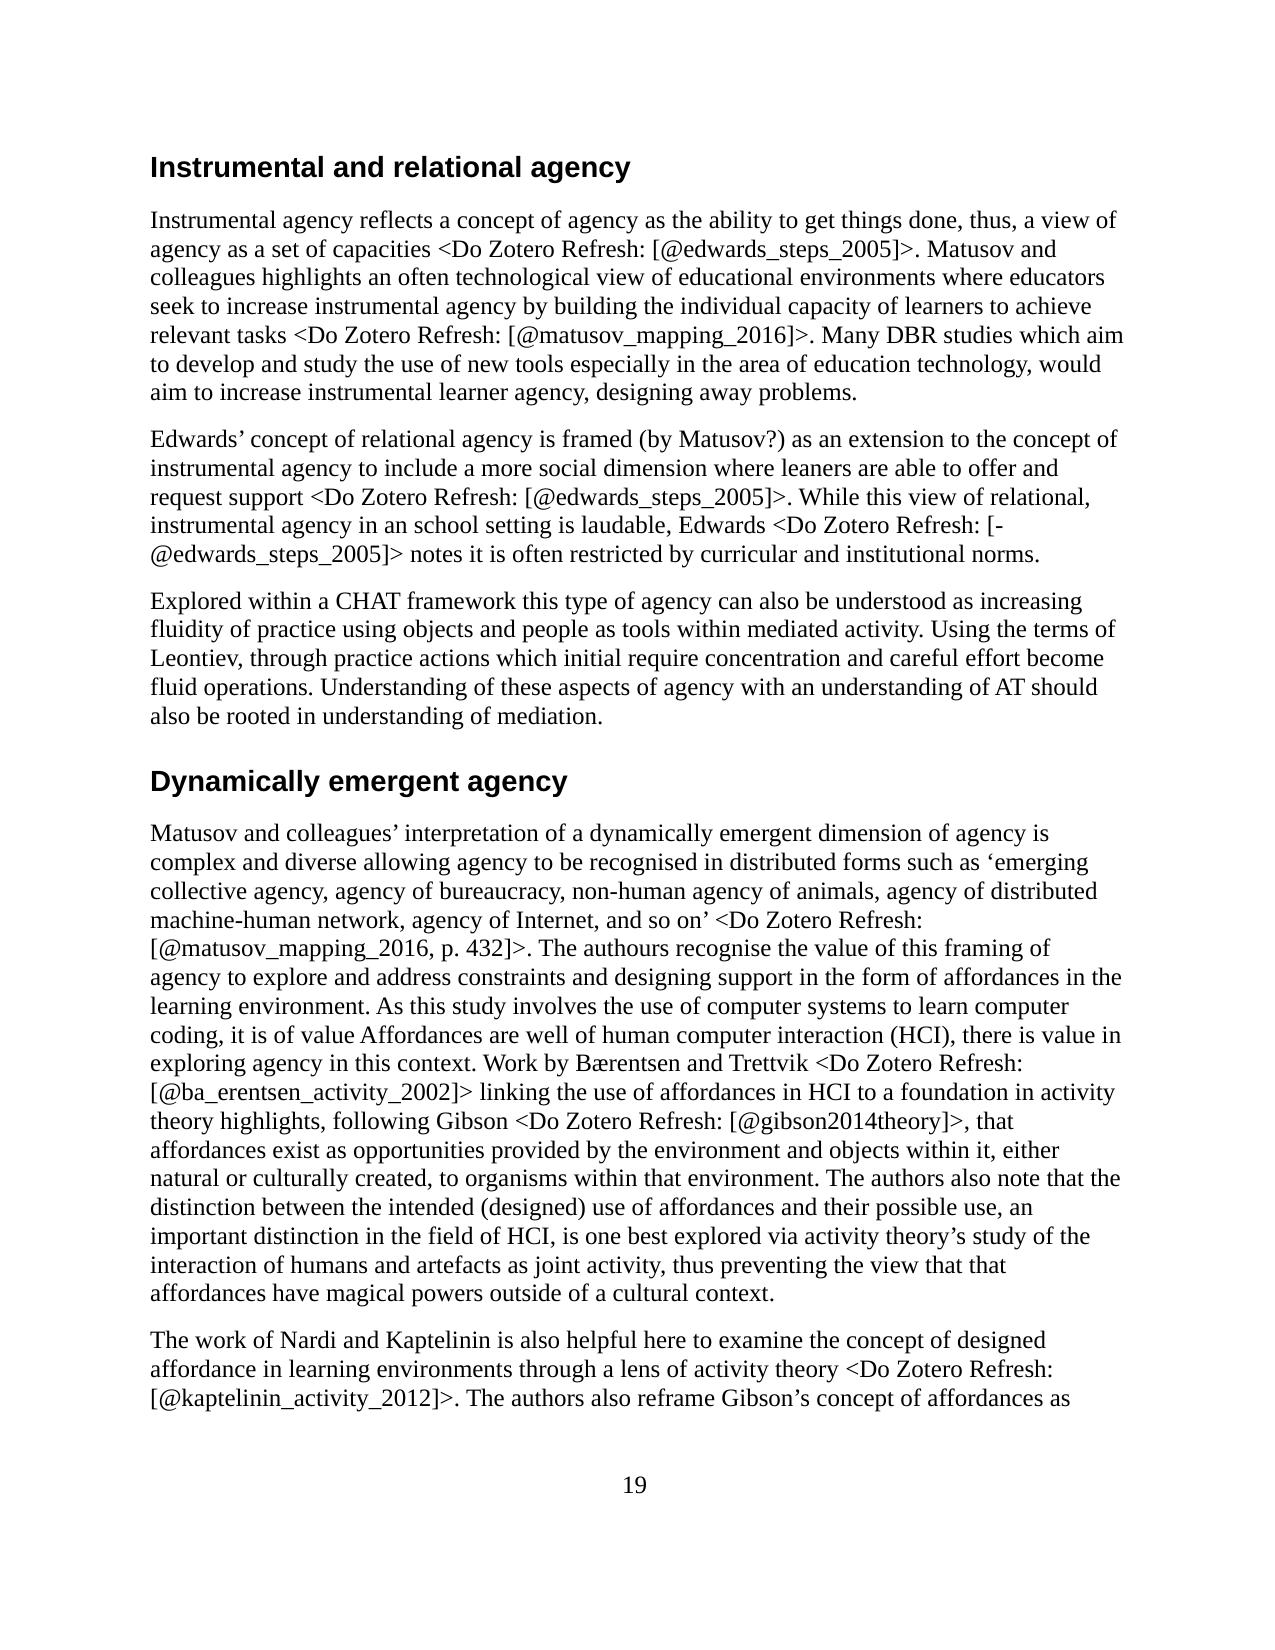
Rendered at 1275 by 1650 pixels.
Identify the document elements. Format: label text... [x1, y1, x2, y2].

subtitle Dynamically emergent agency [150, 763, 1125, 797]
text The work of Nardi and Kaptelinin is also helpful here to examine the concept of designed affordance in learning environments through a lens of activity theory <Do Zotero Refresh: [@kaptelinin_activity_2012]>. The authors also reframe Gibson’s concept of affordances as [150, 1325, 1125, 1411]
text Matusov and colleagues’ interpretation of a dynamically emergent dimension of agency is complex and diverse allowing agency to be recognised in distributed forms such as ‘emerging collective agency, agency of bureaucracy, non-human agency of animals, agency of distributed machine-human network, agency of Internet, and so on’ <Do Zotero Refresh: [@matusov_mapping_2016, p. 432]>. The authours recognise the value of this framing of agency to explore and address constraints and designing support in the form of affordances in the learning environment. As this study involves the use of computer systems to learn computer coding, it is of value Affordances are well of human computer interaction (HCI), there is value in exploring agency in this context. Work by Bærentsen and Trettvik <Do Zotero Refresh: [@ba_erentsen_activity_2002]> linking the use of affordances in HCI to a foundation in activity theory highlights, following Gibson <Do Zotero Refresh: [@gibson2014theory]>, that affordances exist as opportunities provided by the environment and objects within it, either natural or culturally created, to organisms within that environment. The authors also note that the distinction between the intended (designed) use of affordances and their possible use, an important distinction in the field of HCI, is one best explored via activity theory’s study of the interaction of humans and artefacts as joint activity, thus preventing the view that that affordances have magical powers outside of a cultural context. [150, 818, 1125, 1307]
text Explored within a CHAT framework this type of agency can also be understood as increasing fluidity of practice using objects and people as tools within mediated activity. Using the terms of Leontiev, through practice actions which initial require concentration and careful effort become fluid operations. Understanding of these aspects of agency with an understanding of AT should also be rooted in understanding of mediation. [150, 586, 1125, 729]
text Edwards’ concept of relational agency is framed (by Matusov?) as an extension to the concept of instrumental agency to include a more social dimension where leaners are able to offer and request support <Do Zotero Refresh: [@edwards_steps_2005]>. While this view of relational, instrumental agency in an school setting is laudable, Edwards <Do Zotero Refresh: [-@edwards_steps_2005]> notes it is often restricted by curricular and institutional norms. [150, 424, 1125, 568]
subtitle Instrumental and relational agency [150, 150, 1125, 183]
text Instrumental agency reflects a concept of agency as the ability to get things done, thus, a view of agency as a set of capacities <Do Zotero Refresh: [@edwards_steps_2005]>. Matusov and colleagues highlights an often technological view of educational environments where educators seek to increase instrumental agency by building the individual capacity of learners to achieve relevant tasks <Do Zotero Refresh: [@matusov_mapping_2016]>. Many DBR studies which aim to develop and study the use of new tools especially in the area of education technology, would aim to increase instrumental learner agency, designing away problems. [150, 205, 1125, 406]
